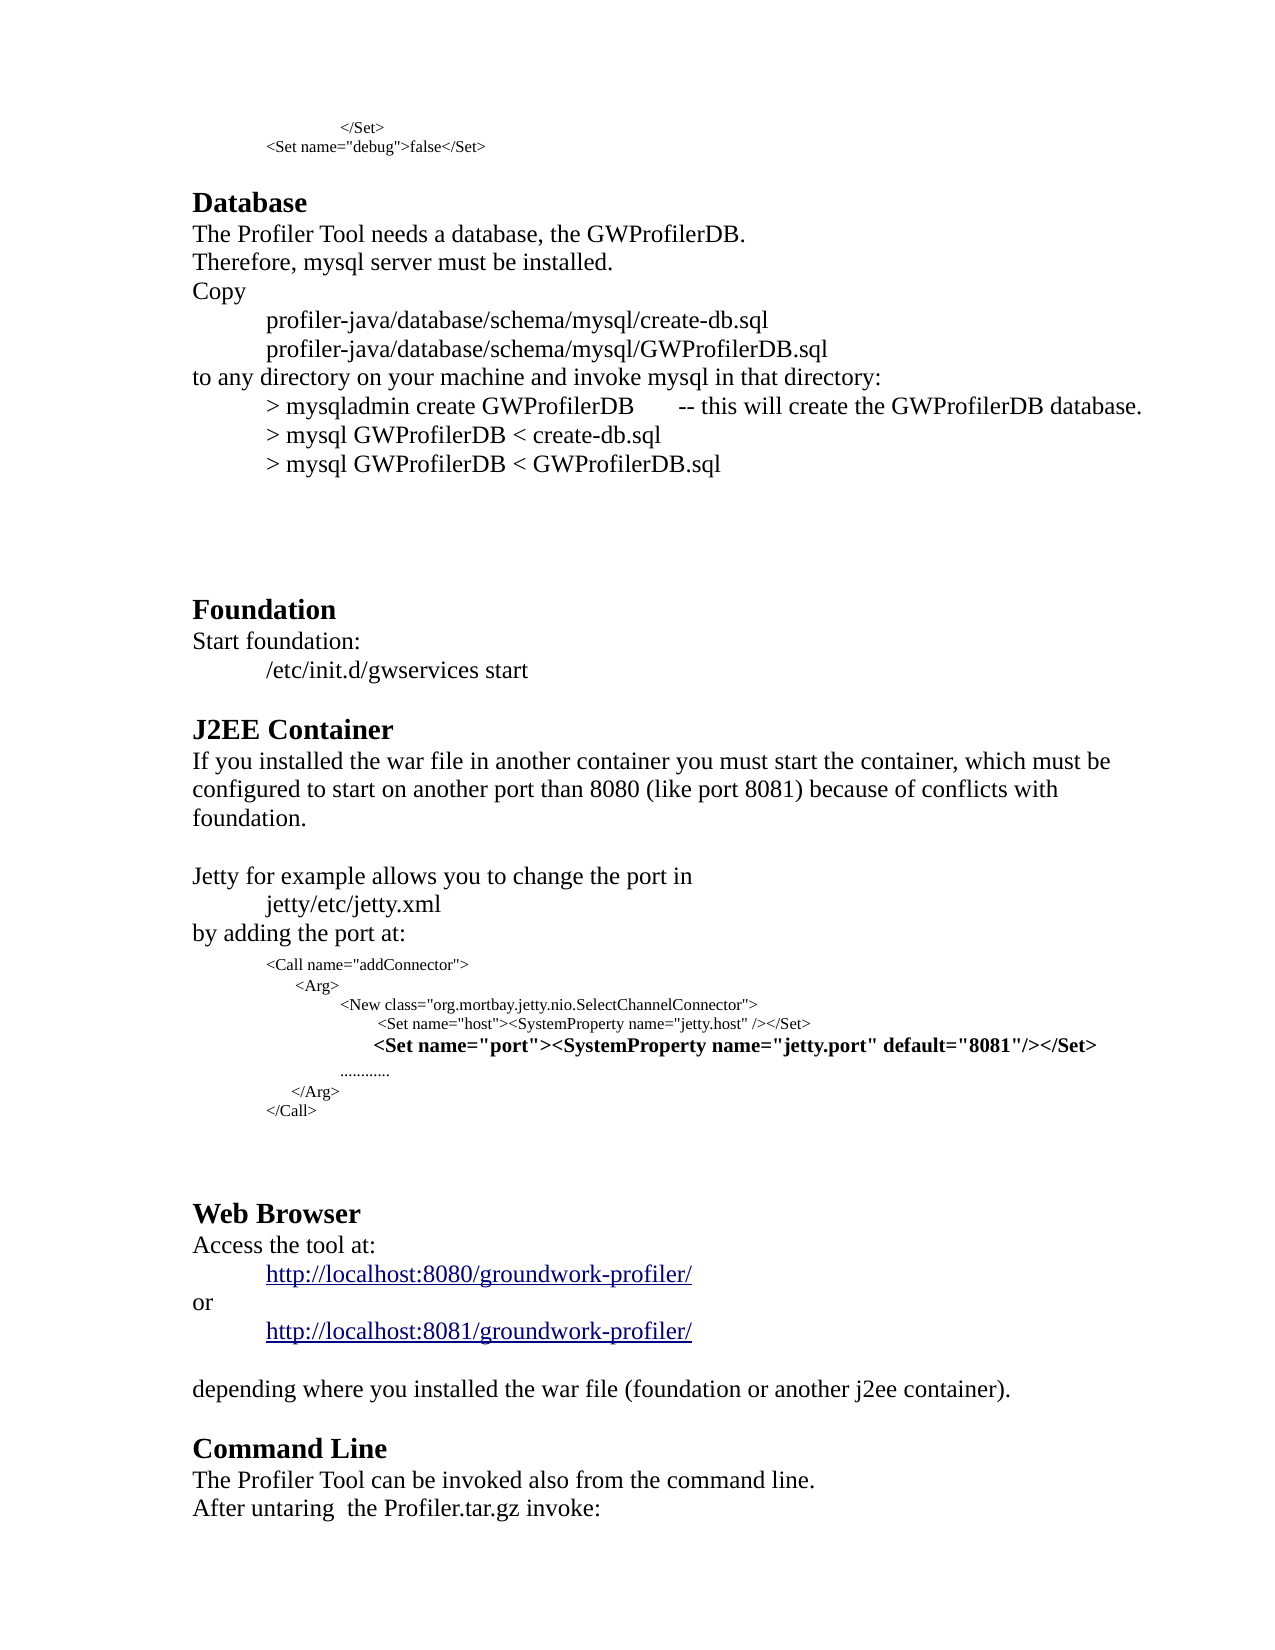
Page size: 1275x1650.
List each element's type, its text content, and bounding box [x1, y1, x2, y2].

text </Set> [118, 118, 1157, 137]
text Start foundation: [118, 626, 1157, 655]
text http://localhost:8081/groundwork-profiler/ [118, 1316, 1157, 1345]
text <Set name="host"><SystemProperty name="jetty.host" /></Set> [118, 1014, 1157, 1033]
text Jetty for example allows you to change the port in [118, 861, 1157, 889]
text jetty/etc/jetty.xml [118, 889, 1157, 918]
text <Set name="port"><SystemProperty name="jetty.port" default="8081"/></Set> [118, 1033, 1157, 1057]
text /etc/init.d/gwservices start [118, 655, 1157, 683]
text If you installed the war file in another container you must start the container, which must be [118, 746, 1157, 774]
text Database [118, 185, 1157, 219]
text by adding the port at: [118, 918, 1157, 947]
text or [118, 1287, 1157, 1316]
text Web Browser [118, 1196, 1157, 1230]
text Foundation [118, 592, 1157, 626]
text depending where you installed the war file (foundation or another j2ee container). [118, 1374, 1157, 1402]
text http://localhost:8080/groundwork-profiler/ [118, 1259, 1157, 1287]
text profiler-java/database/schema/mysql/create-db.sql [118, 305, 1157, 334]
text to any directory on your machine and invoke mysql in that directory: [118, 362, 1157, 391]
text <Call name="addConnector"> [118, 947, 1157, 976]
text J2EE Container [118, 712, 1157, 746]
text configured to start on another port than 8080 (like port 8081) because of conflicts with foundation. [118, 774, 1157, 832]
text </Arg> [118, 1081, 1157, 1101]
text Command Line [118, 1431, 1157, 1465]
text </Call> [118, 1101, 1157, 1120]
text <Arg> [118, 976, 1157, 995]
text > mysql GWProfilerDB < GWProfilerDB.sql [118, 449, 1157, 477]
text Therefore, mysql server must be installed. [118, 247, 1157, 276]
text After untaring the Profiler.tar.gz invoke: [118, 1493, 1157, 1522]
text ............ [118, 1057, 1157, 1081]
text profiler-java/database/schema/mysql/GWProfilerDB.sql [118, 334, 1157, 362]
text The Profiler Tool can be invoked also from the command line. [118, 1465, 1157, 1493]
text <New class="org.mortbay.jetty.nio.SelectChannelConnector"> [118, 995, 1157, 1014]
text > mysql GWProfilerDB < create-db.sql [118, 420, 1157, 449]
text > mysqladmin create GWProfilerDB -- this will create the GWProfilerDB database. [118, 391, 1157, 420]
text Copy [118, 276, 1157, 305]
text <Set name="debug">false</Set> [118, 137, 1157, 156]
text The Profiler Tool needs a database, the GWProfilerDB. [118, 219, 1157, 247]
text Access the tool at: [118, 1230, 1157, 1259]
